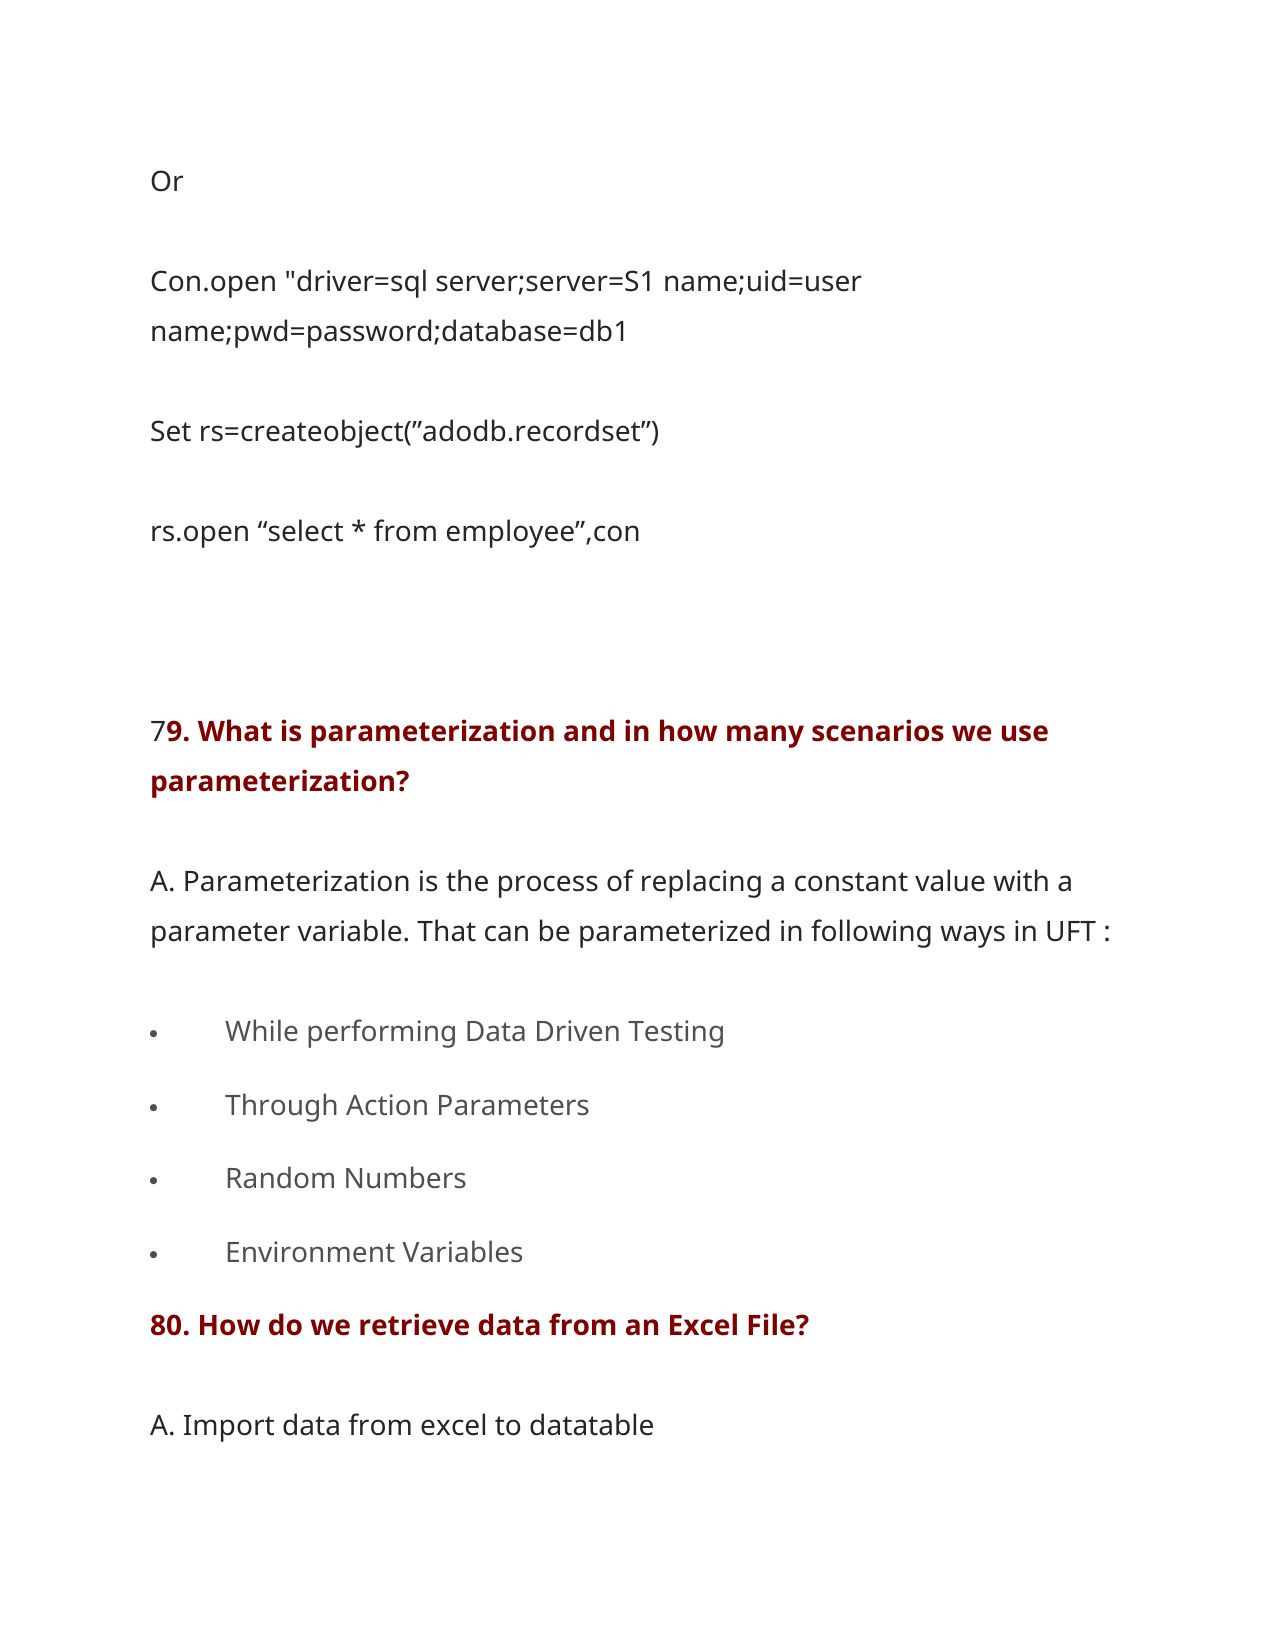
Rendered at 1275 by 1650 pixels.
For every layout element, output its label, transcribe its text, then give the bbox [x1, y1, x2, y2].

list Environment Variables [150, 1220, 1125, 1270]
text 80. How do we retrieve data from an Excel File? [150, 1294, 1125, 1344]
list While performing Data Driven Testing [150, 1000, 1125, 1050]
text Con.open "driver=sql server;server=S1 name;uid=user name;pwd=password;database=db1 [150, 250, 1125, 350]
list Random Numbers [150, 1147, 1125, 1197]
list Through Action Parameters [150, 1073, 1125, 1123]
text rs.open “select * from employee”,con [150, 500, 1125, 550]
text Set rs=createobject(”adodb.recordset”) [150, 400, 1125, 450]
text Or [150, 150, 1125, 200]
text A. Parameterization is the process of replacing a constant value with a parameter variable. That can be parameterized in following ways in UFT : [150, 850, 1125, 950]
text 79. What is parameterization and in how many scenarios we use parameterization? [150, 700, 1125, 800]
text A. Import data from excel to datatable [150, 1394, 1125, 1444]
